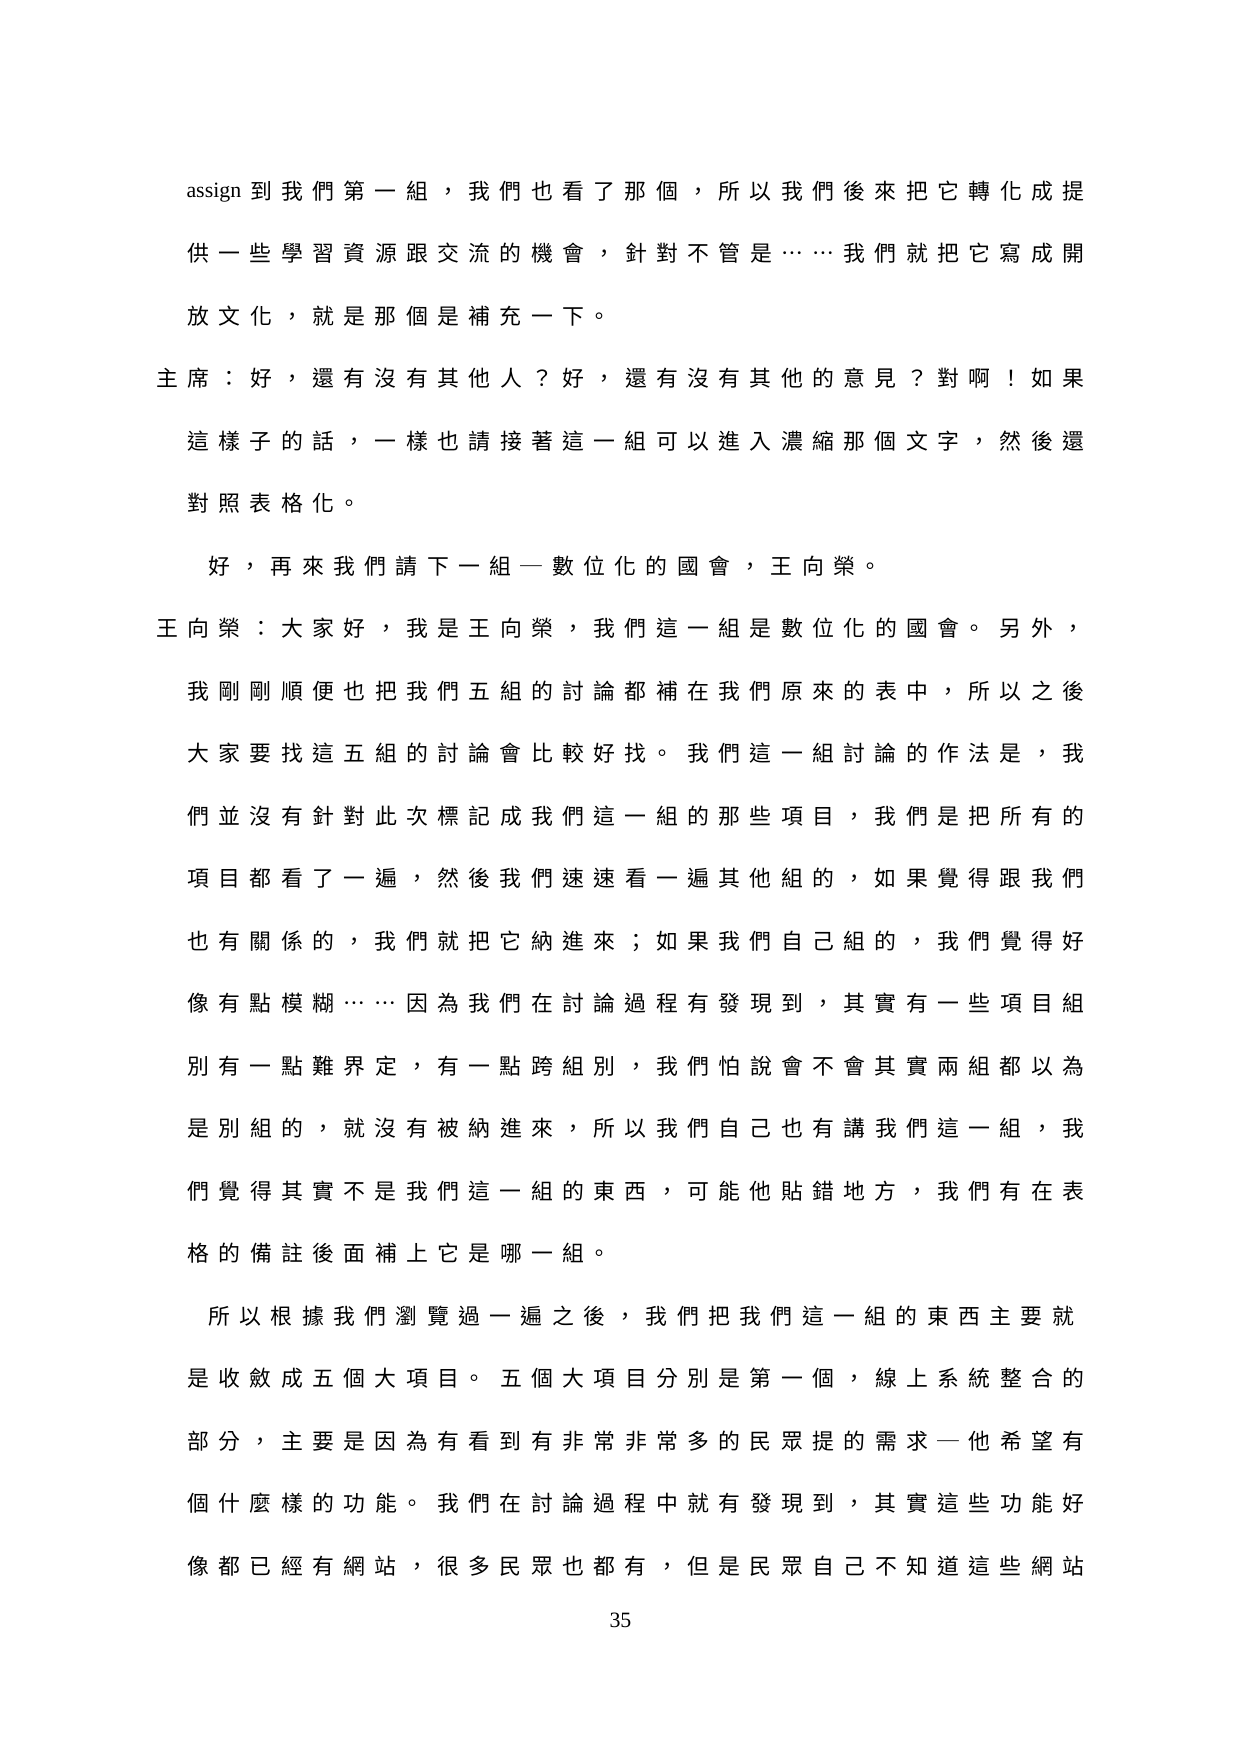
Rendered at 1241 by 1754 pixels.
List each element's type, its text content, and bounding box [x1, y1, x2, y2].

text 所以根據我們瀏覽過一遍之後，我們把我們這一組的東西主要就是收斂成五個大項目。五個大項目分別是第一個，線上系統整合的部分，主要是因為有看到有非常非常多的民眾提的需求─他希望有個什麼樣的功能。我們在討論過程中就有發現到，其實這些功能好像都已經有網站，很多民眾也都有，但是民眾自己不知道這些網站 [173, 1283, 1089, 1596]
text 主席：好，還有沒有其他人？好，還有沒有其他的意見？對啊！如果這樣子的話，一樣也請接著這一組可以進入濃縮那個文字，然後還對照表格化。 [151, 346, 1089, 533]
text assign到我們第一組，我們也看了那個，所以我們後來把它轉化成提供一些學習資源跟交流的機會，針對不管是……我們就把它寫成開放文化，就是那個是補充一下。 [151, 158, 1089, 346]
text 王向榮：大家好，我是王向榮，我們這一組是數位化的國會。另外，我剛剛順便也把我們五組的討論都補在我們原來的表中，所以之後大家要找這五組的討論會比較好找。我們這一組討論的作法是，我們並沒有針對此次標記成我們這一組的那些項目，我們是把所有的項目都看了一遍，然後我們速速看一遍其他組的，如果覺得跟我們也有關係的，我們就把它納進來；如果我們自己組的，我們覺得好像有點模糊……因為我們在討論過程有發現到，其實有一些項目組別有一點難界定，有一點跨組別，我們怕說會不會其實兩組都以為是別組的，就沒有被納進來，所以我們自己也有講我們這一組，我們覺得其實不是我們這一組的東西，可能他貼錯地方，我們有在表格的備註後面補上它是哪一組。 [151, 596, 1089, 1283]
text 好，再來我們請下一組─數位化的國會，王向榮。 [173, 533, 1089, 596]
